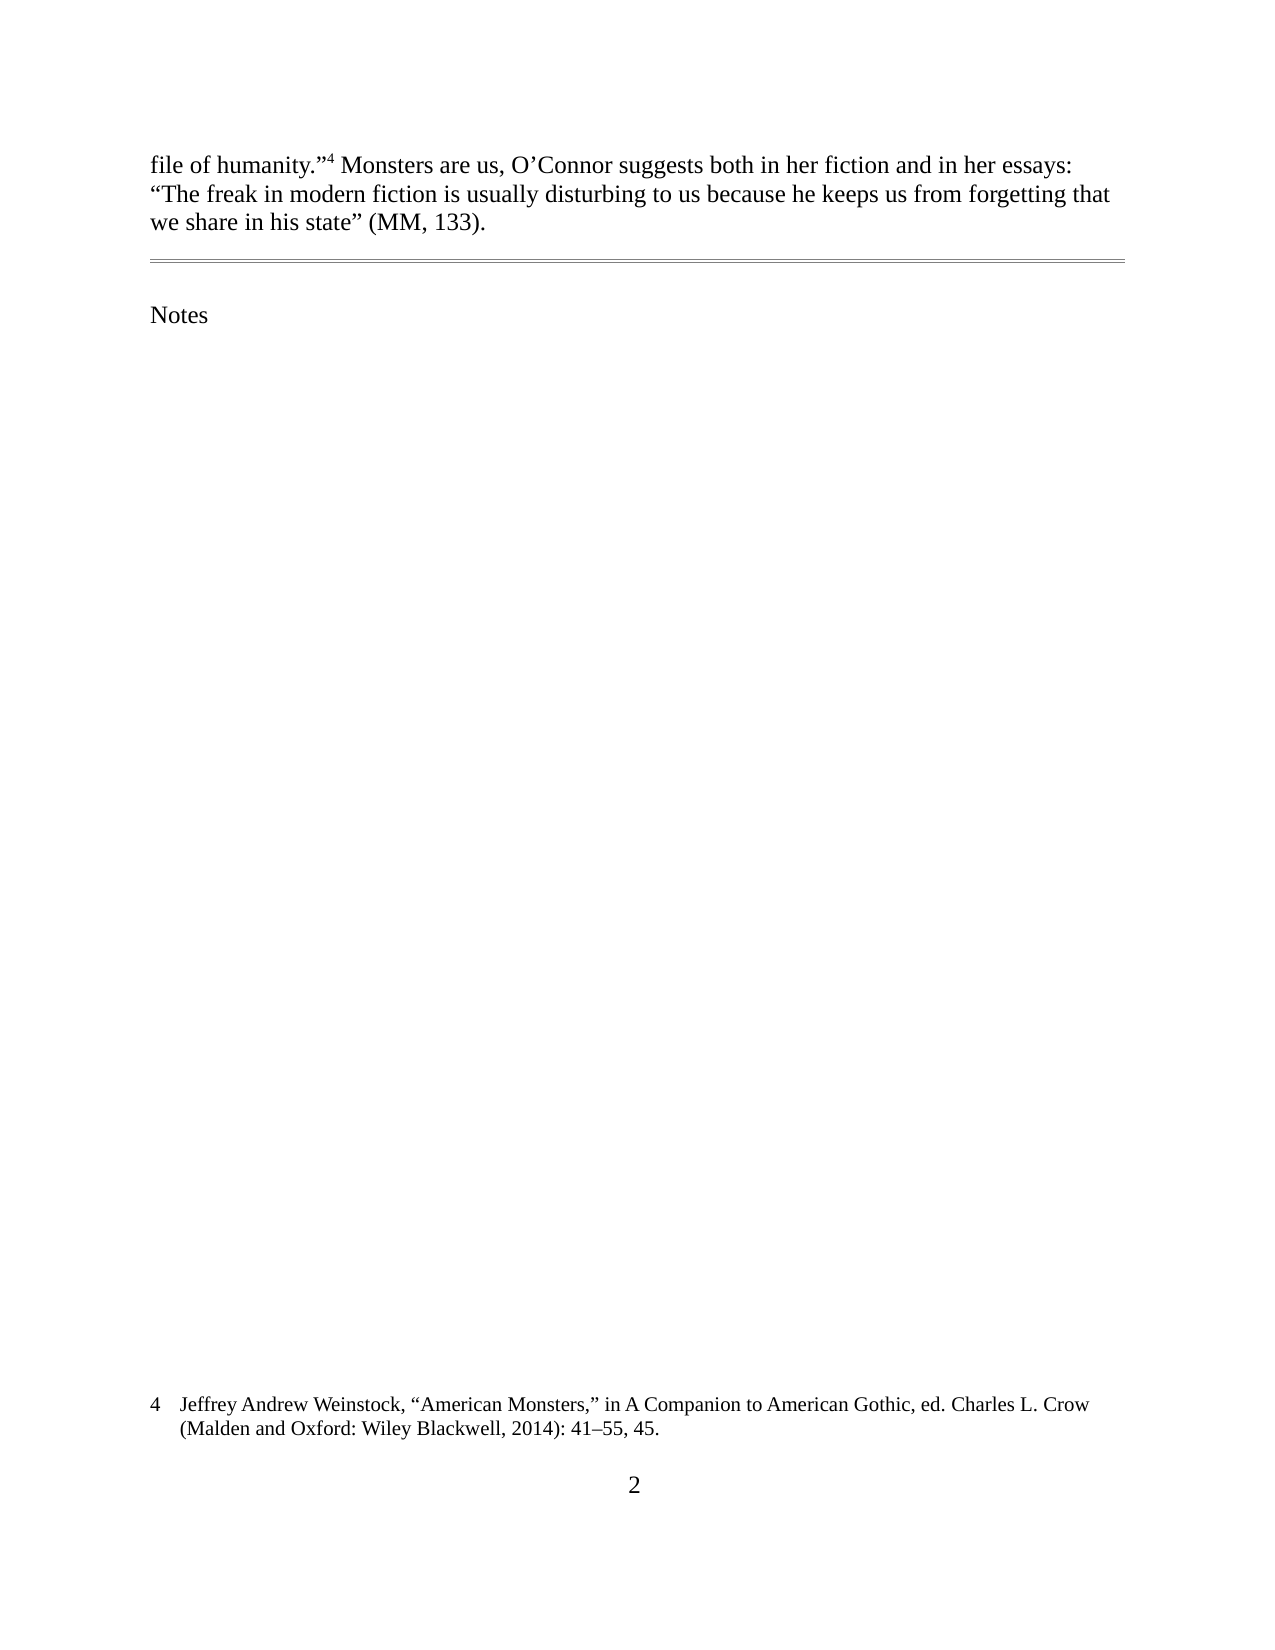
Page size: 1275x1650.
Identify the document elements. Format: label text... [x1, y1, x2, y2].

text Jeffrey Andrew Weinstock, “American Monsters,” in A Companion to American Gothic, ed. Charles L. Crow (Malden and Oxford: Wiley Blackwell, 2014): 41–55, 45. [150, 1392, 1125, 1440]
text Notes [150, 300, 1125, 329]
text file of humanity.” Monsters are us, O’Connor suggests both in her fiction and in her essays: “The freak in modern fiction is usually disturbing to us because he keeps us from forgetting that we share in his state” (MM, 133). [150, 150, 1125, 236]
